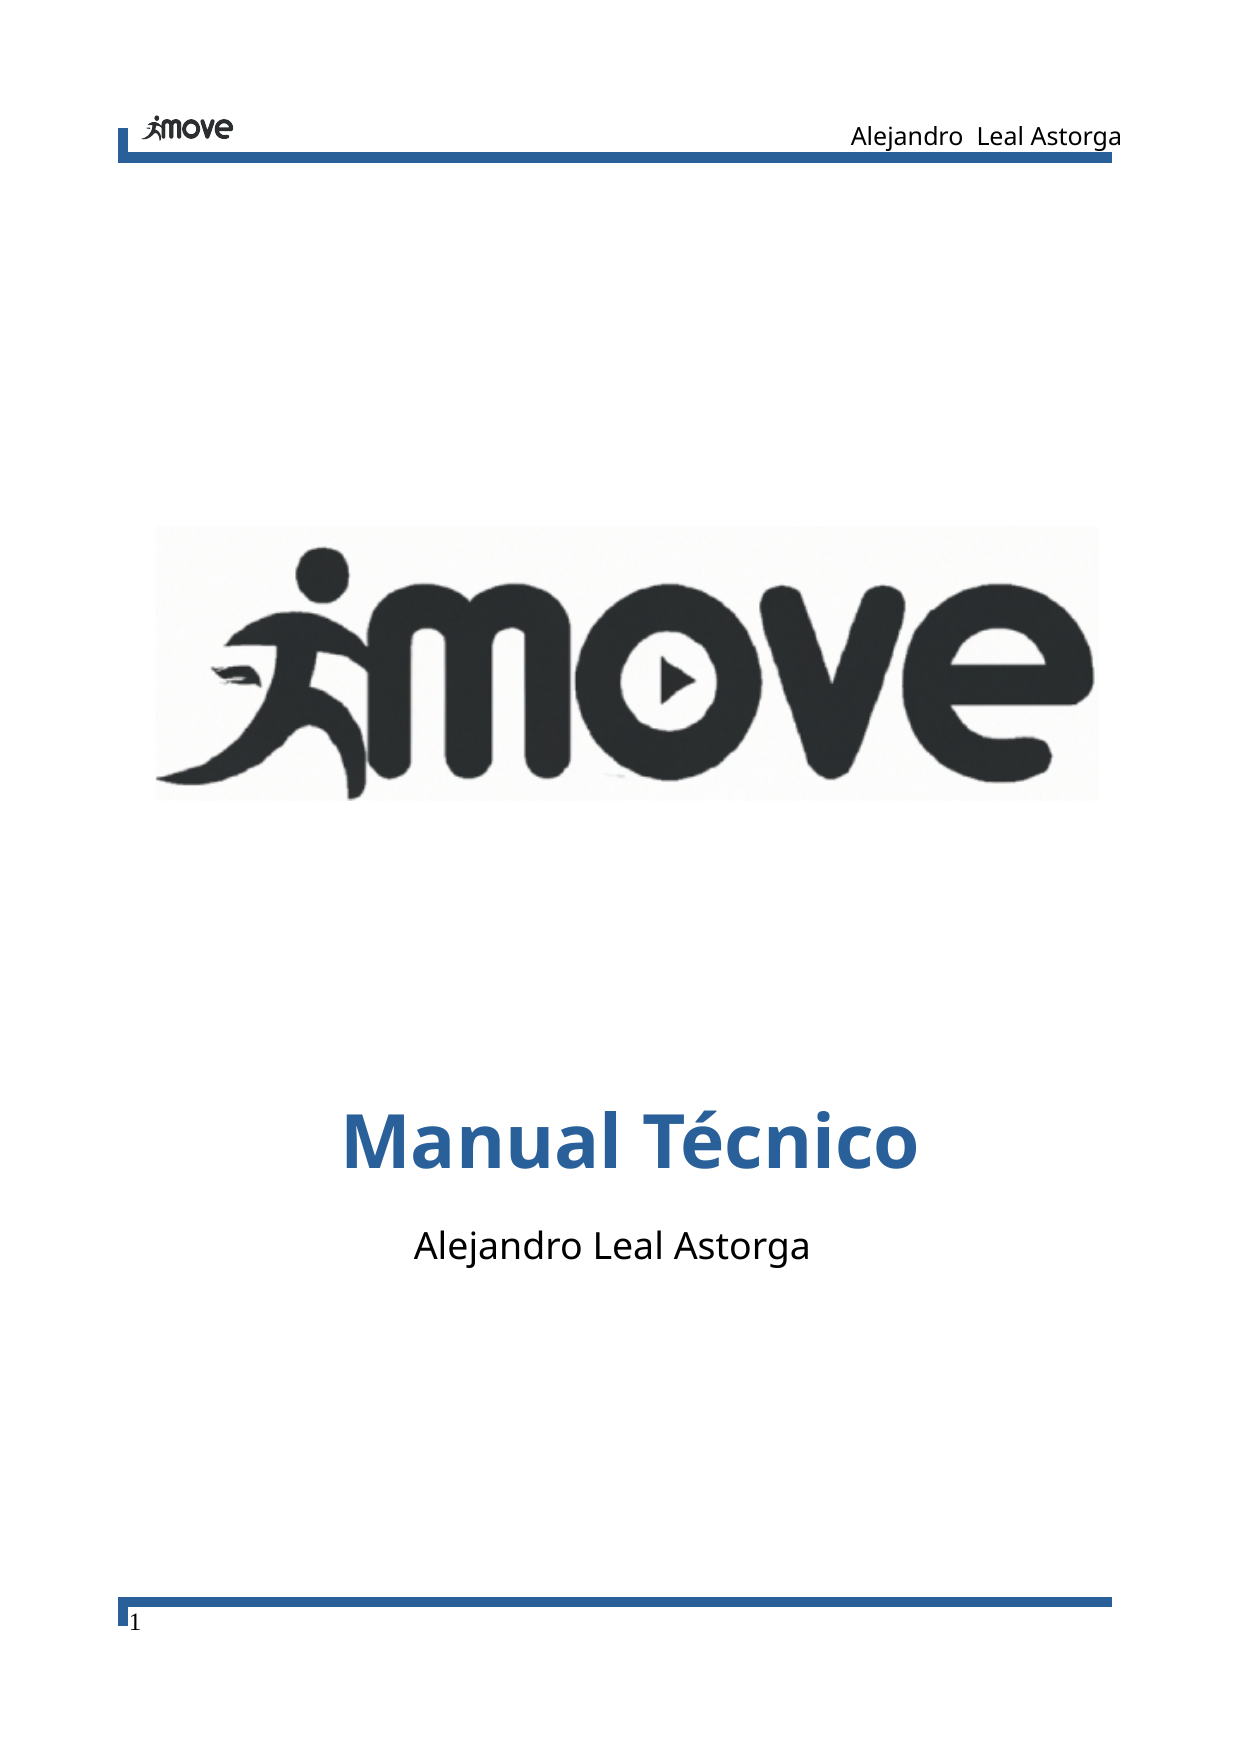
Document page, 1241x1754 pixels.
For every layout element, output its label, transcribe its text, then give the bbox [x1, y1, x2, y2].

picture [155, 526, 1100, 801]
text Manual Técnico [118, 1088, 1122, 1190]
text Alejandro Leal Astorga [118, 1219, 1122, 1270]
picture [140, 113, 234, 141]
